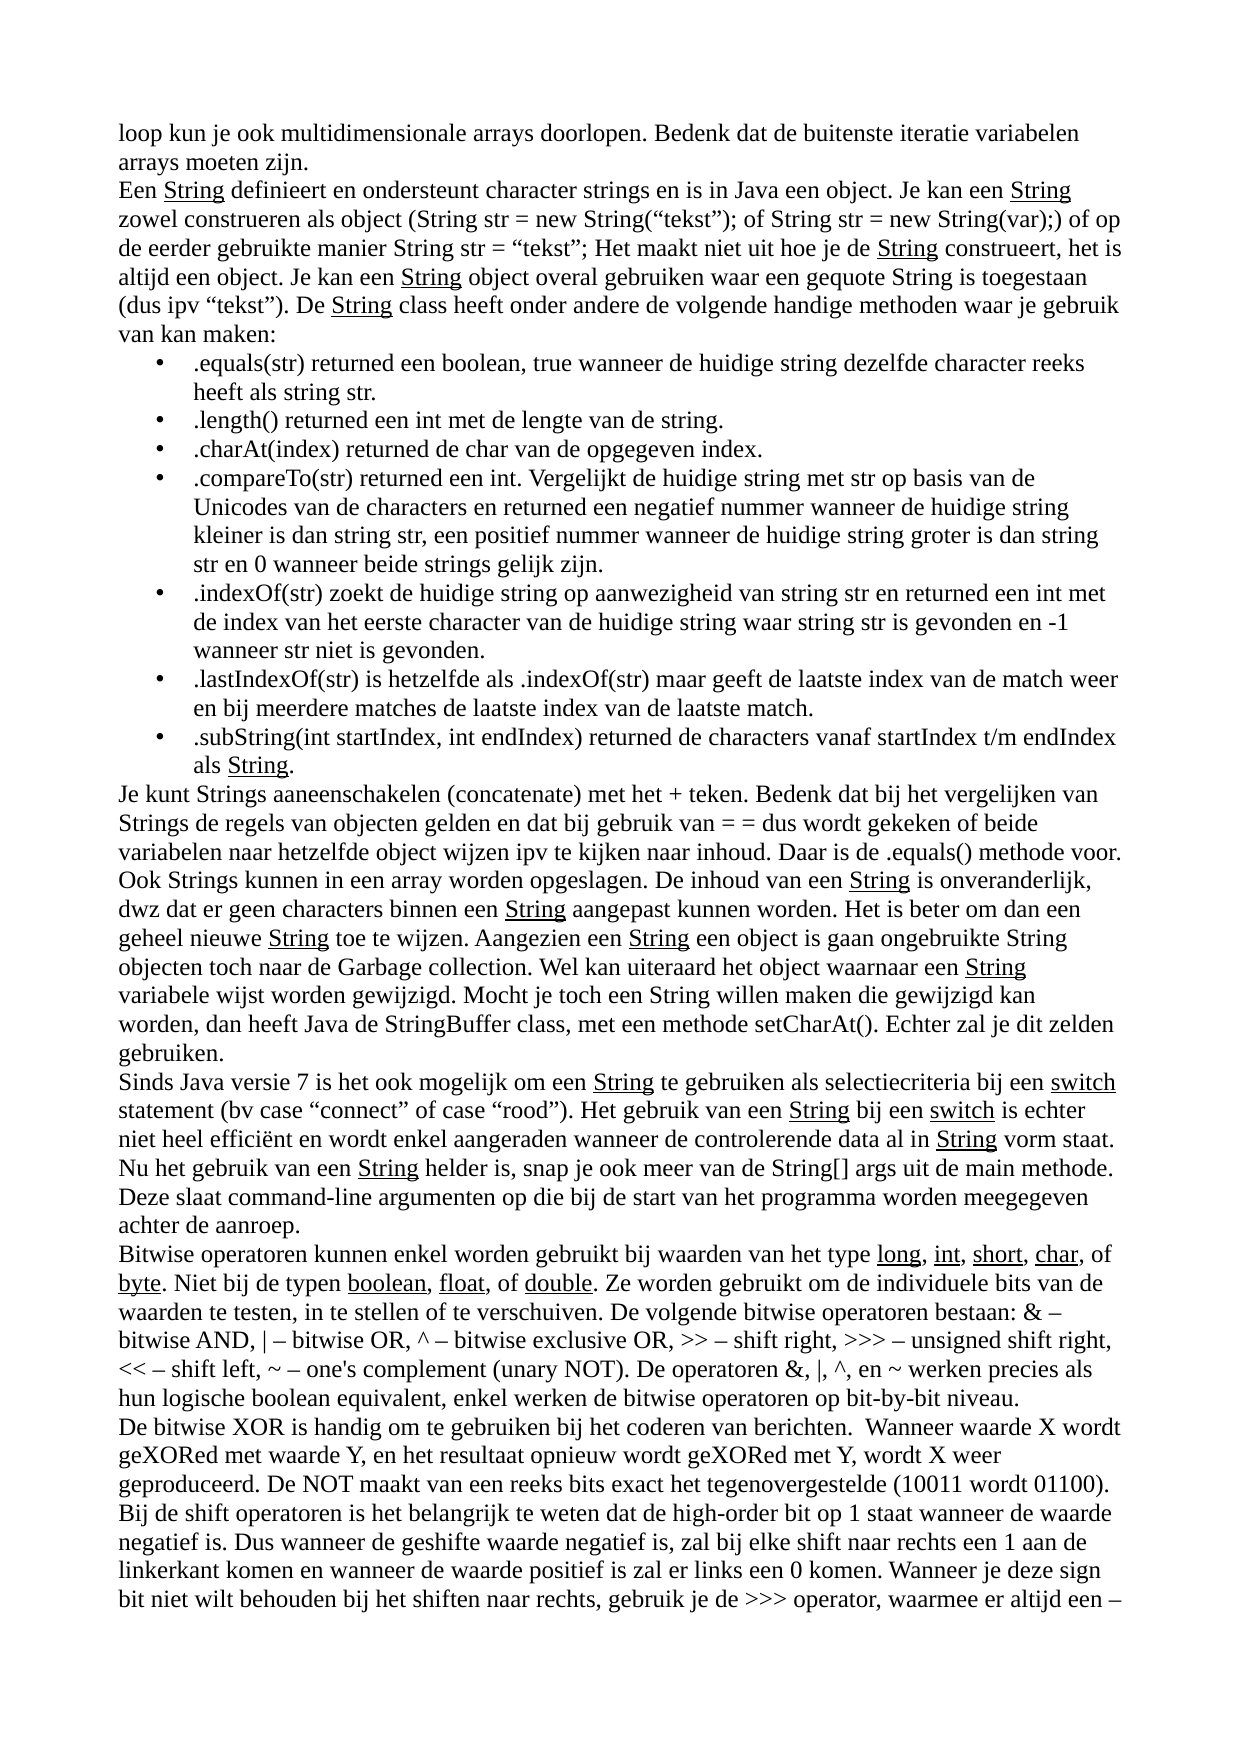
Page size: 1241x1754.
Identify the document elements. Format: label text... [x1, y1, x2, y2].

list .length() returned een int met de lengte van de string. [156, 406, 1122, 434]
list .subString(int startIndex, int endIndex) returned de characters vanaf startIndex t/m endIndex als String. [156, 722, 1122, 779]
list .lastIndexOf(str) is hetzelfde als .indexOf(str) maar geeft de laatste index van de match weer en bij meerdere matches de laatste index van de laatste match. [156, 664, 1122, 722]
list .charAt(index) returned de char van de opgegeven index. [156, 434, 1122, 463]
text Sinds Java versie 7 is het ook mogelijk om een String te gebruiken als selectiecriteria bij een switch statement (bv case “connect” of case “rood”). Het gebruik van een String bij een switch is echter niet heel efficiënt en wordt enkel aangeraden wanneer de controlerende data al in String vorm staat. [118, 1067, 1122, 1153]
list .equals(str) returned een boolean, true wanneer de huidige string dezelfde character reeks heeft als string str. [156, 348, 1122, 406]
list .indexOf(str) zoekt de huidige string op aanwezigheid van string str en returned een int met de index van het eerste character van de huidige string waar string str is gevonden en -1 wanneer str niet is gevonden. [156, 578, 1122, 664]
text De bitwise XOR is handig om te gebruiken bij het coderen van berichten. Wanneer waarde X wordt geXORed met waarde Y, en het resultaat opnieuw wordt geXORed met Y, wordt X weer geproduceerd. De NOT maakt van een reeks bits exact het tegenovergestelde (10011 wordt 01100). Bij de shift operatoren is het belangrijk te weten dat de high-order bit op 1 staat wanneer de waarde negatief is. Dus wanneer de geshifte waarde negatief is, zal bij elke shift naar rechts een 1 aan de linkerkant komen en wanneer de waarde positief is zal er links een 0 komen. Wanneer je deze sign bit niet wilt behouden bij het shiften naar rechts, gebruik je de >>> operator, waarmee er altijd een – [118, 1412, 1122, 1613]
text Je kunt Strings aaneenschakelen (concatenate) met het + teken. Bedenk dat bij het vergelijken van Strings de regels van objecten gelden en dat bij gebruik van = = dus wordt gekeken of beide variabelen naar hetzelfde object wijzen ipv te kijken naar inhoud. Daar is de .equals() methode voor. Ook Strings kunnen in een array worden opgeslagen. De inhoud van een String is onveranderlijk, dwz dat er geen characters binnen een String aangepast kunnen worden. Het is beter om dan een geheel nieuwe String toe te wijzen. Aangezien een String een object is gaan ongebruikte String objecten toch naar de Garbage collection. Wel kan uiteraard het object waarnaar een String variabele wijst worden gewijzigd. Mocht je toch een String willen maken die gewijzigd kan worden, dan heeft Java de StringBuffer class, met een methode setCharAt(). Echter zal je dit zelden gebruiken. [118, 779, 1122, 1067]
list .compareTo(str) returned een int. Vergelijkt de huidige string met str op basis van de Unicodes van de characters en returned een negatief nummer wanneer de huidige string kleiner is dan string str, een positief nummer wanneer de huidige string groter is dan string str en 0 wanneer beide strings gelijk zijn. [156, 463, 1122, 578]
text Nu het gebruik van een String helder is, snap je ook meer van de String[] args uit de main methode. Deze slaat command-line argumenten op die bij de start van het programma worden meegegeven achter de aanroep. [118, 1153, 1122, 1239]
text loop kun je ook multidimensionale arrays doorlopen. Bedenk dat de buitenste iteratie variabelen arrays moeten zijn. [118, 118, 1122, 176]
text Bitwise operatoren kunnen enkel worden gebruikt bij waarden van het type long, int, short, char, of byte. Niet bij de typen boolean, float, of double. Ze worden gebruikt om de individuele bits van de waarden te testen, in te stellen of te verschuiven. De volgende bitwise operatoren bestaan: & – bitwise AND, | – bitwise OR, ^ – bitwise exclusive OR, >> – shift right, >>> – unsigned shift right, << – shift left, ~ – one's complement (unary NOT). De operatoren &, |, ^, en ~ werken precies als hun logische boolean equivalent, enkel werken de bitwise operatoren op bit-by-bit niveau. [118, 1239, 1122, 1412]
text Een String definieert en ondersteunt character strings en is in Java een object. Je kan een String zowel construeren als object (String str = new String(“tekst”); of String str = new String(var);) of op de eerder gebruikte manier String str = “tekst”; Het maakt niet uit hoe je de String construeert, het is altijd een object. Je kan een String object overal gebruiken waar een gequote String is toegestaan (dus ipv “tekst”). De String class heeft onder andere de volgende handige methoden waar je gebruik van kan maken: [118, 176, 1122, 348]
